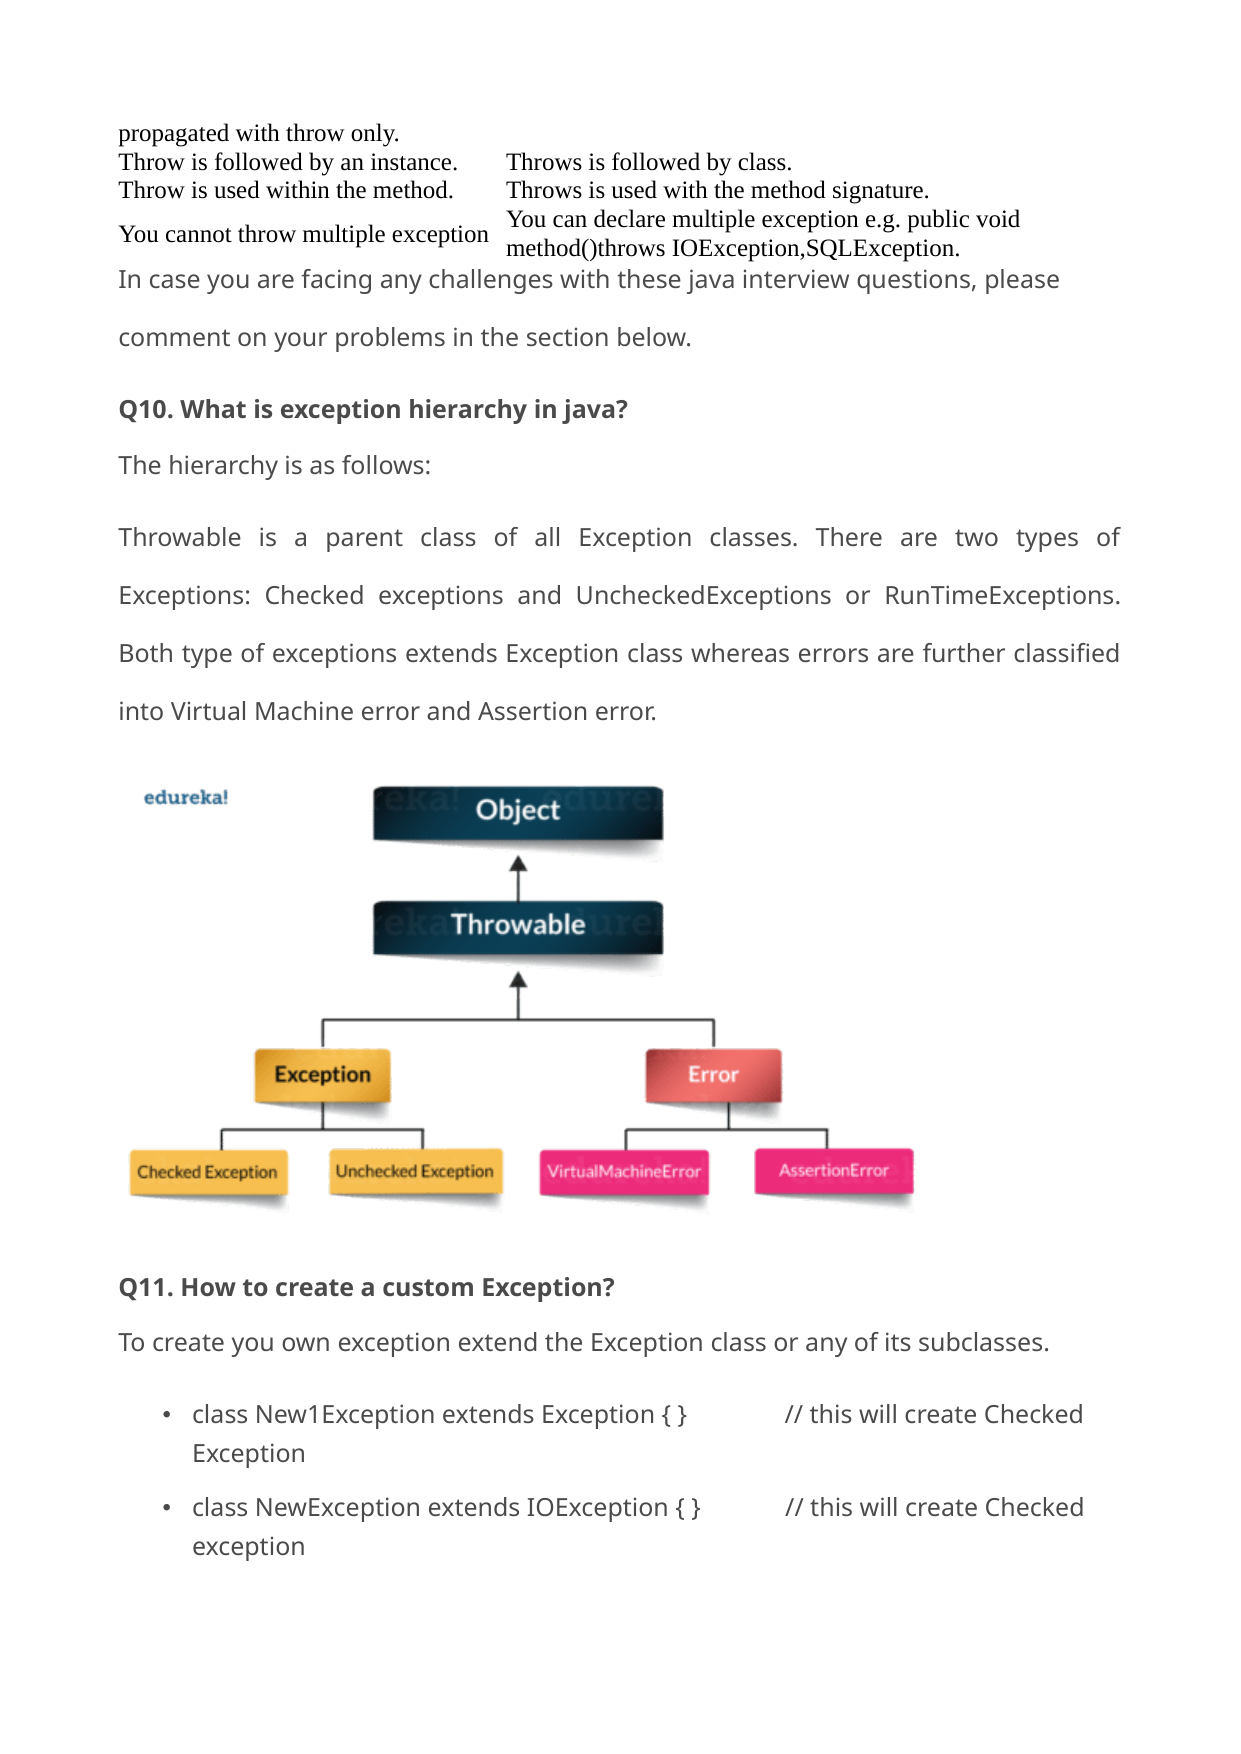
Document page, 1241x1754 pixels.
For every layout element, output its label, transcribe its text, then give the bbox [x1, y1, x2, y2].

subtitle Q11. How to create a custom Exception? [118, 1269, 1122, 1303]
text Throwable is a parent class of all Exception classes. There are two types of Exceptions: Checked exceptions and UncheckedExceptions or RunTimeExceptions. Both type of exceptions extends Exception class whereas errors are further classified into Virtual Machine error and Assertion error. [118, 520, 1122, 727]
table_cell propagated with throw only. [118, 118, 506, 147]
text To create you own exception extend the Exception class or any of its subclasses. [118, 1324, 1122, 1359]
table_cell Throw is followed by an instance. [118, 147, 506, 176]
table_cell You cannot throw multiple exception [118, 204, 506, 262]
table_cell Throws is followed by class. [506, 147, 1122, 176]
text The hierarchy is as follows: [118, 447, 1122, 482]
text In case you are facing any challenges with these java interview questions, please comment on your problems in the section below. [118, 262, 1122, 354]
table_cell Throws is used with the method signature. [506, 176, 1122, 204]
table_cell [506, 118, 1122, 147]
subtitle Q10. What is exception hierarchy in java? [118, 392, 1122, 426]
table_cell You can declare multiple exception e.g. public void method()throws IOException,SQLException. [506, 204, 1122, 262]
list class New1Exception extends Exception { } // this will create Checked Exception [162, 1397, 1122, 1470]
list class NewException extends IOException { } // this will create Checked exception [162, 1490, 1122, 1563]
picture [118, 765, 925, 1235]
table_cell Throw is used within the method. [118, 176, 506, 204]
